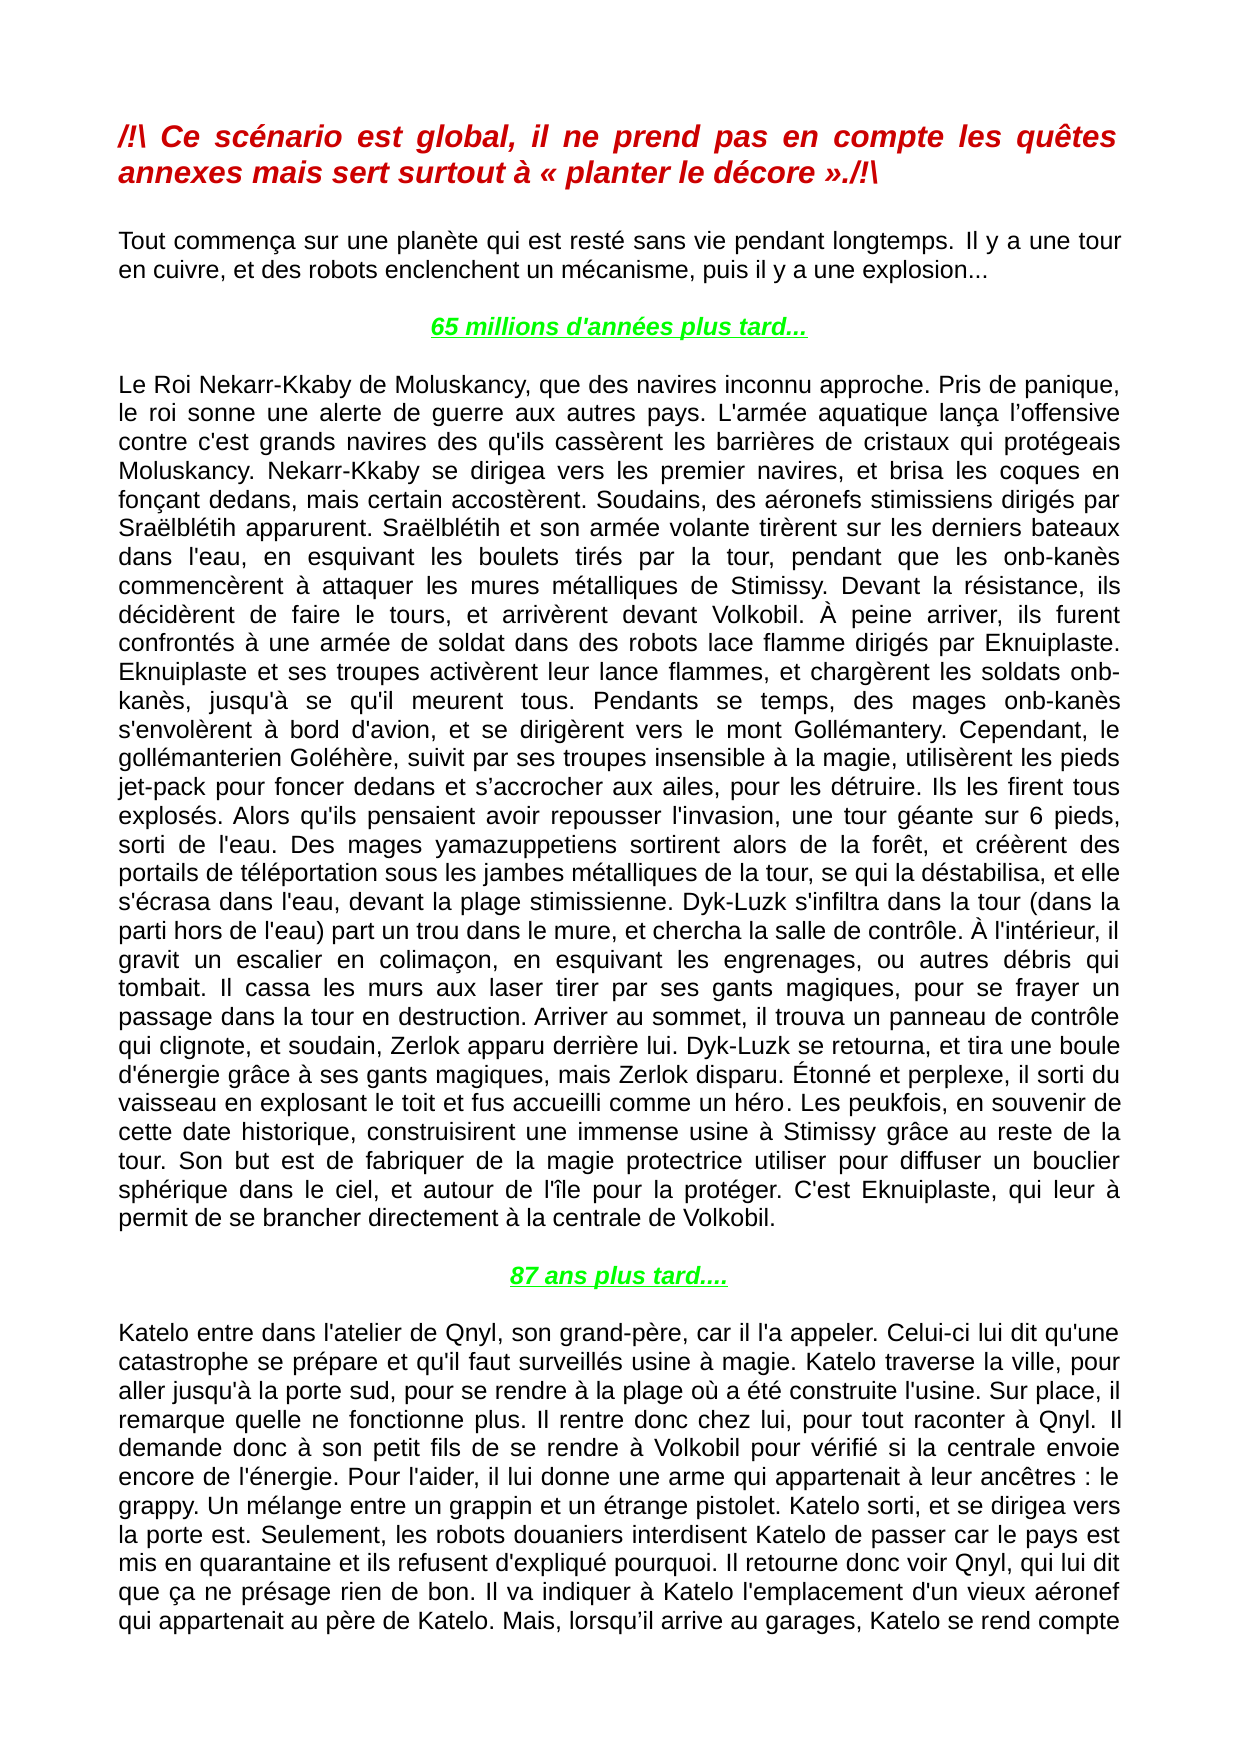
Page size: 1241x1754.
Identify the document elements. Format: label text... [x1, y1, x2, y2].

text /!\ Ce scénario est global, il ne prend pas en compte les quêtes annexes mais sert surtout à « planter le décore »./!\ [118, 118, 1122, 190]
text Le Roi Nekarr-Kkaby de Moluskancy, que des navires inconnu approche. Pris de panique, le roi sonne une alerte de guerre aux autres pays. L'armée aquatique lança l’offensive contre c'est grands navires des qu'ils cassèrent les barrières de cristaux qui protégeais Moluskancy. Nekarr-Kkaby se dirigea vers les premier navires, et brisa les coques en fonçant dedans, mais certain accostèrent. Soudains, des aéronefs stimissiens dirigés par Sraëlblétih apparurent. Sraëlblétih et son armée volante tirèrent sur les derniers bateaux dans l'eau, en esquivant les boulets tirés par la tour, pendant que les onb-kanès commencèrent à attaquer les mures métalliques de Stimissy. Devant la résistance, ils décidèrent de faire le tours, et arrivèrent devant Volkobil. À peine arriver, ils furent confrontés à une armée de soldat dans des robots lace flamme dirigés par Eknuiplaste. Eknuiplaste et ses troupes activèrent leur lance flammes, et chargèrent les soldats onb-kanès, jusqu'à se qu'il meurent tous. Pendants se temps, des mages onb-kanès s'envolèrent à bord d'avion, et se dirigèrent vers le mont Gollémantery. Cependant, le gollémanterien Goléhère, suivit par ses troupes insensible à la magie, utilisèrent les pieds jet-pack pour foncer dedans et s’accrocher aux ailes, pour les détruire. Ils les firent tous explosés. Alors qu'ils pensaient avoir repousser l'invasion, une tour géante sur 6 pieds, sorti de l'eau. Des mages yamazuppetiens sortirent alors de la forêt, et créèrent des portails de téléportation sous les jambes métalliques de la tour, se qui la déstabilisa, et elle s'écrasa dans l'eau, devant la plage stimissienne. Dyk-Luzk s'infiltra dans la tour (dans la parti hors de l'eau) part un trou dans le mure, et chercha la salle de contrôle. À l'intérieur, il gravit un escalier en colimaçon, en esquivant les engrenages, ou autres débris qui tombait. Il cassa les murs aux laser tirer par ses gants magiques, pour se frayer un passage dans la tour en destruction. Arriver au sommet, il trouva un panneau de contrôle qui clignote, et soudain, Zerlok apparu derrière lui. Dyk-Luzk se retourna, et tira une boule d'énergie grâce à ses gants magiques, mais Zerlok disparu. Étonné et perplexe, il sorti du vaisseau en explosant le toit et fus accueilli comme un héro. Les peukfois, en souvenir de cette date historique, construisirent une immense usine à Stimissy grâce au reste de la tour. Son but est de fabriquer de la magie protectrice utiliser pour diffuser un bouclier sphérique dans le ciel, et autour de l'île pour la protéger. C'est Eknuiplaste, qui leur à permit de se brancher directement à la centrale de Volkobil. [118, 370, 1122, 1232]
text Katelo entre dans l'atelier de Qnyl, son grand-père, car il l'a appeler. Celui-ci lui dit qu'une catastrophe se prépare et qu'il faut surveillés usine à magie. Katelo traverse la ville, pour aller jusqu'à la porte sud, pour se rendre à la plage où a été construite l'usine. Sur place, il remarque quelle ne fonctionne plus. Il rentre donc chez lui, pour tout raconter à Qnyl. Il demande donc à son petit fils de se rendre à Volkobil pour vérifié si la centrale envoie encore de l'énergie. Pour l'aider, il lui donne une arme qui appartenait à leur ancêtres : le grappy. Un mélange entre un grappin et un étrange pistolet. Katelo sorti, et se dirigea vers la porte est. Seulement, les robots douaniers interdisent Katelo de passer car le pays est mis en quarantaine et ils refusent d'expliqué pourquoi. Il retourne donc voir Qnyl, qui lui dit que ça ne présage rien de bon. Il va indiquer à Katelo l'emplacement d'un vieux aéronef qui appartenait au père de Katelo. Mais, lorsqu’il arrive au garages, Katelo se rend compte [118, 1318, 1122, 1635]
text 87 ans plus tard.... [118, 1261, 1122, 1290]
text Tout commença sur une planète qui est resté sans vie pendant longtemps. Il y a une tour en cuivre, et des robots enclenchent un mécanisme, puis il y a une explosion... [118, 226, 1122, 283]
text 65 millions d'années plus tard... [118, 312, 1122, 341]
